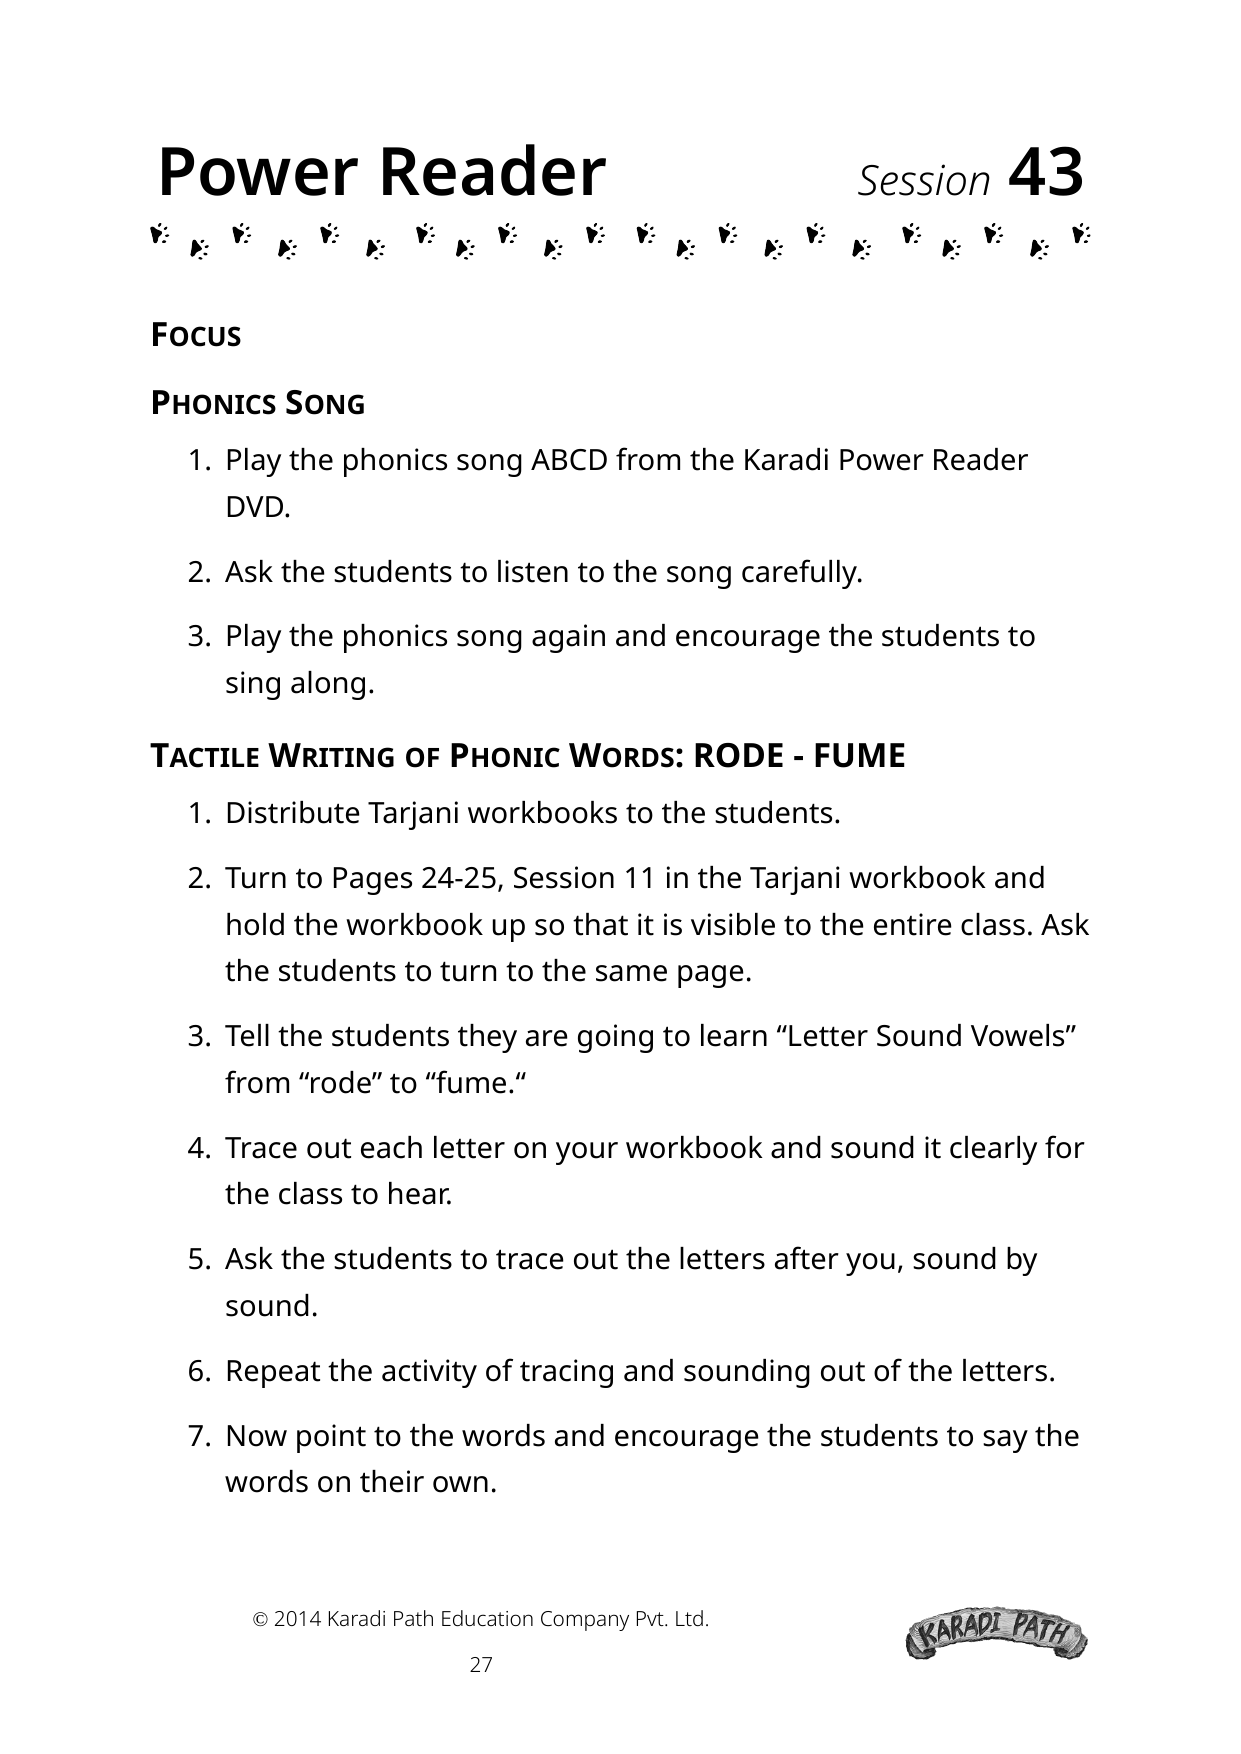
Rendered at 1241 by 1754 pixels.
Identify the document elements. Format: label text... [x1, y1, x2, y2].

picture [150, 223, 1091, 265]
list Ask the students to listen to the song carefully. [187, 551, 1091, 591]
list Distribute Tarjani workbooks to the students. [187, 792, 1091, 832]
list Turn to Pages 24-25, Session 11 in the Tarjani workbook and hold the workbook up so that it is visible to the entire class. Ask the students to turn to the same page. [187, 857, 1091, 990]
subtitle Phonics Song [150, 379, 1091, 424]
subtitle Focus [150, 311, 1091, 356]
table_header [809, 265, 1091, 288]
table_header [150, 265, 809, 288]
list Trace out each letter on your workbook and sound it clearly for the class to hear. [187, 1127, 1091, 1213]
list Play the phonics song again and encourage the students to sing along. [187, 616, 1091, 702]
list Now point to the words and encourage the students to say the words on their own. [187, 1415, 1091, 1501]
list Ask the students to trace out the letters after you, sound by sound. [187, 1238, 1091, 1325]
list Repeat the activity of tracing and sounding out of the letters. [187, 1350, 1091, 1390]
table_header Session 43 [809, 119, 1091, 223]
table_header Power Reader [150, 119, 809, 223]
subtitle Tactile Writing of Phonic Words: RODE - FUME [150, 732, 1091, 777]
list Tell the students they are going to learn “Letter Sound Vowels” from “rode” to “fume.“ [187, 1015, 1091, 1102]
picture [903, 1604, 1091, 1663]
list Play the phonics song ABCD from the Karadi Power Reader DVD. [187, 439, 1091, 526]
